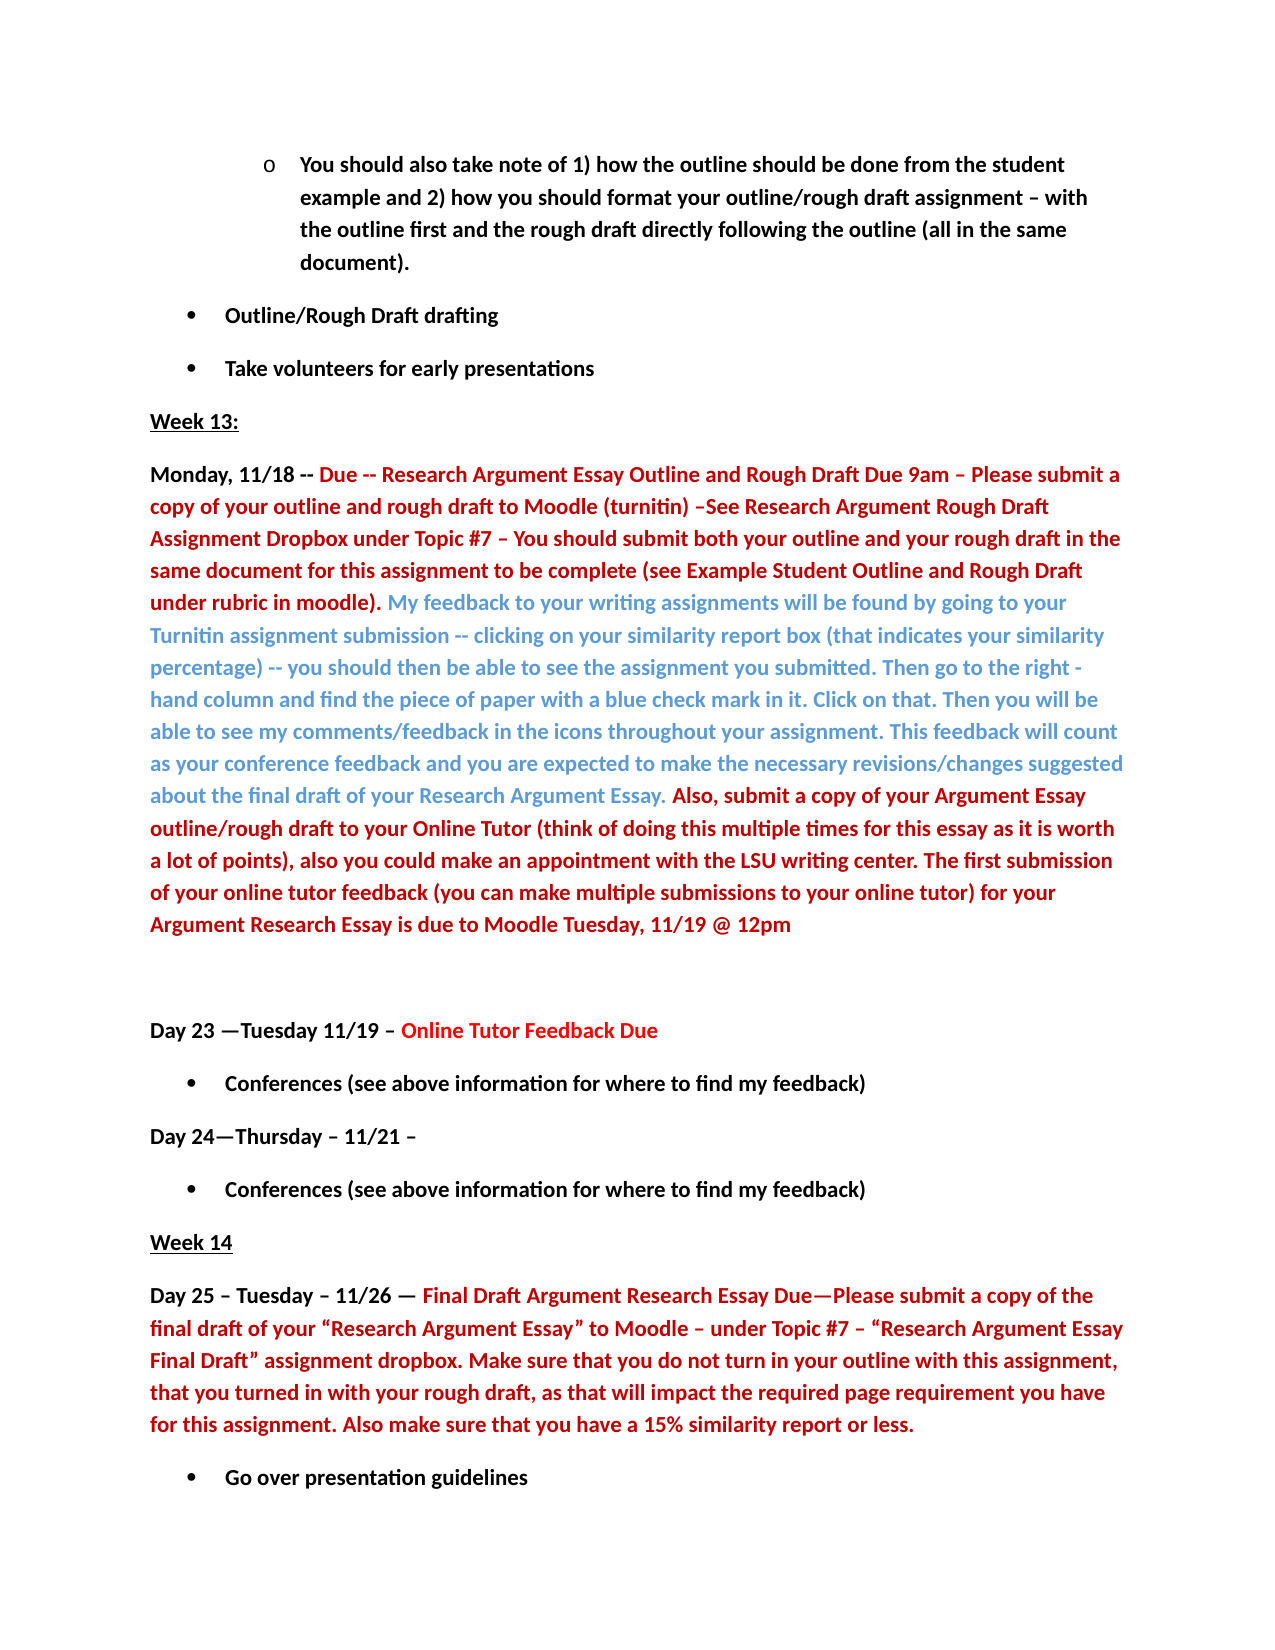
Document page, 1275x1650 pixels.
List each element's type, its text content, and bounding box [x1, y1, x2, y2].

text Day 24—Thursday – 11/21 – [150, 1122, 1125, 1151]
list Conferences (see above information for where to find my feedback) [187, 1176, 1125, 1203]
text Day 23 —Tuesday 11/19 – Online Tutor Feedback Due [150, 1016, 1125, 1044]
text Week 13: [150, 407, 1125, 435]
list You should also take note of 1) how the outline should be done from the student example and 2) how you should format your outline/rough draft assignment – with the outline first and the rough draft directly following the outline (all in the same document). [262, 150, 1125, 276]
list Take volunteers for early presentations [187, 354, 1125, 382]
text Monday, 11/18 -- Due -- Research Argument Essay Outline and Rough Draft Due 9am – Please submit a copy of your outline and rough draft to Moodle (turnitin) –See Research Argument Rough Draft Assignment Dropbox under Topic #7 – You should submit both your outline and your rough draft in the same document for this assignment to be complete (see Example Student Outline and Rough Draft under rubric in moodle). My feedback to your writing assignments will be found by going to your Turnitin assignment submission -- clicking on your similarity report box (that indicates your similarity percentage) -- you should then be able to see the assignment you submitted. Then go to the right -hand column and find the piece of paper with a blue check mark in it. Click on that. Then you will be able to see my comments/feedback in the icons throughout your assignment. This feedback will count as your conference feedback and you are expected to make the necessary revisions/changes suggested about the final draft of your Research Argument Essay. Also, submit a copy of your Argument Essay outline/rough draft to your Online Tutor (think of doing this multiple times for this essay as it is worth a lot of points), also you could make an appointment with the LSU writing center. The first submission of your online tutor feedback (you can make multiple submissions to your online tutor) for your Argument Research Essay is due to Moodle Tuesday, 11/19 @ 12pm [150, 460, 1125, 938]
text Week 14 [150, 1228, 1125, 1257]
text Day 25 – Tuesday – 11/26 — Final Draft Argument Research Essay Due—Please submit a copy of the final draft of your “Research Argument Essay” to Moodle – under Topic #7 – “Research Argument Essay Final Draft” assignment dropbox. Make sure that you do not turn in your outline with this assignment, that you turned in with your rough draft, as that will impact the required page requirement you have for this assignment. Also make sure that you have a 15% similarity report or less. [150, 1282, 1125, 1438]
list Go over presentation guidelines [187, 1463, 1125, 1491]
list Conferences (see above information for where to find my feedback) [187, 1069, 1125, 1097]
list Outline/Rough Draft drafting [187, 301, 1125, 329]
